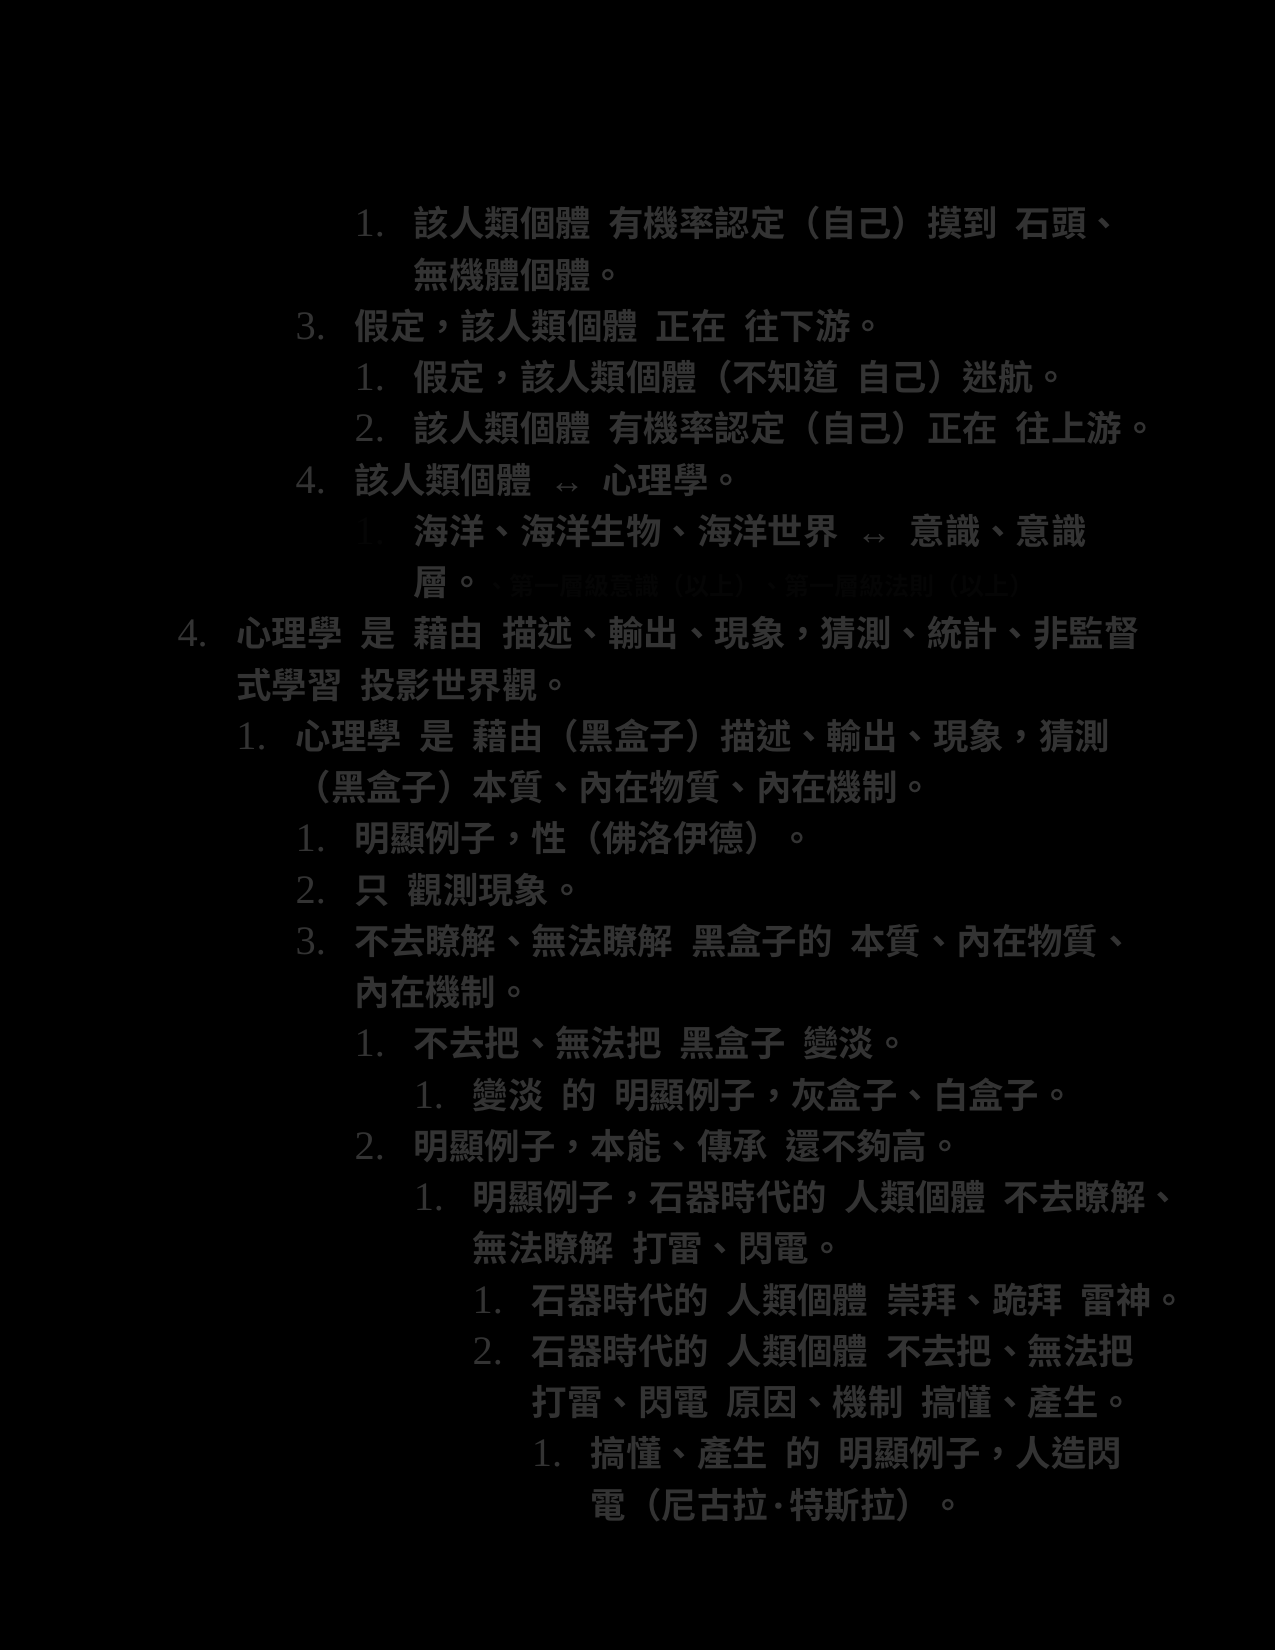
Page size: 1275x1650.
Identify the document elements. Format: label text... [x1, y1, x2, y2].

list 該人類個體 有機率認定（自己）正在 往上游。 [354, 401, 1157, 452]
list 石器時代的 人類個體 崇拜、跪拜 雷神。 [472, 1272, 1157, 1323]
list 海洋、海洋生物、海洋世界 ↔ 意識、意識層。、第一層級意識（以上）、第一層級法則（以上） [354, 503, 1157, 606]
list 明顯例子，本能、傳承 還不夠高。 [354, 1118, 1157, 1169]
list 石器時代的 人類個體 不去把、無法把 打雷、閃電 原因、機制 搞懂、產生。 [472, 1323, 1157, 1426]
list 變淡 的 明顯例子，灰盒子、白盒子。 [413, 1067, 1157, 1118]
list 心理學 是 藉由（黑盒子）描述、輸出、現象，猜測（黑盒子）本質、內在物質、內在機制。 [236, 708, 1157, 811]
list 假定，該人類個體（不知道 自己）迷航。 [354, 349, 1157, 401]
list 心理學 是 藉由 描述、輸出、現象，猜測、統計、非監督式學習 投影世界觀。 [177, 606, 1157, 708]
list 只 觀測現象。 [295, 862, 1157, 913]
list 不去瞭解、無法瞭解 黑盒子的 本質、內在物質、內在機制。 [295, 913, 1157, 1016]
list 明顯例子，性（佛洛伊德）。 [295, 811, 1157, 862]
list 不去把、無法把 黑盒子 變淡。 [354, 1016, 1157, 1067]
list 該人類個體 ↔ 心理學。 [295, 452, 1157, 503]
list 該人類個體 有機率認定（自己）摸到 石頭、無機體個體。 [354, 196, 1157, 298]
list 搞懂、產生 的 明顯例子，人造閃電（尼古拉·特斯拉）。 [532, 1426, 1157, 1528]
list 假定，該人類個體 正在 往下游。 [295, 298, 1157, 349]
list 明顯例子，石器時代的 人類個體 不去瞭解、無法瞭解 打雷、閃電。 [413, 1169, 1157, 1272]
